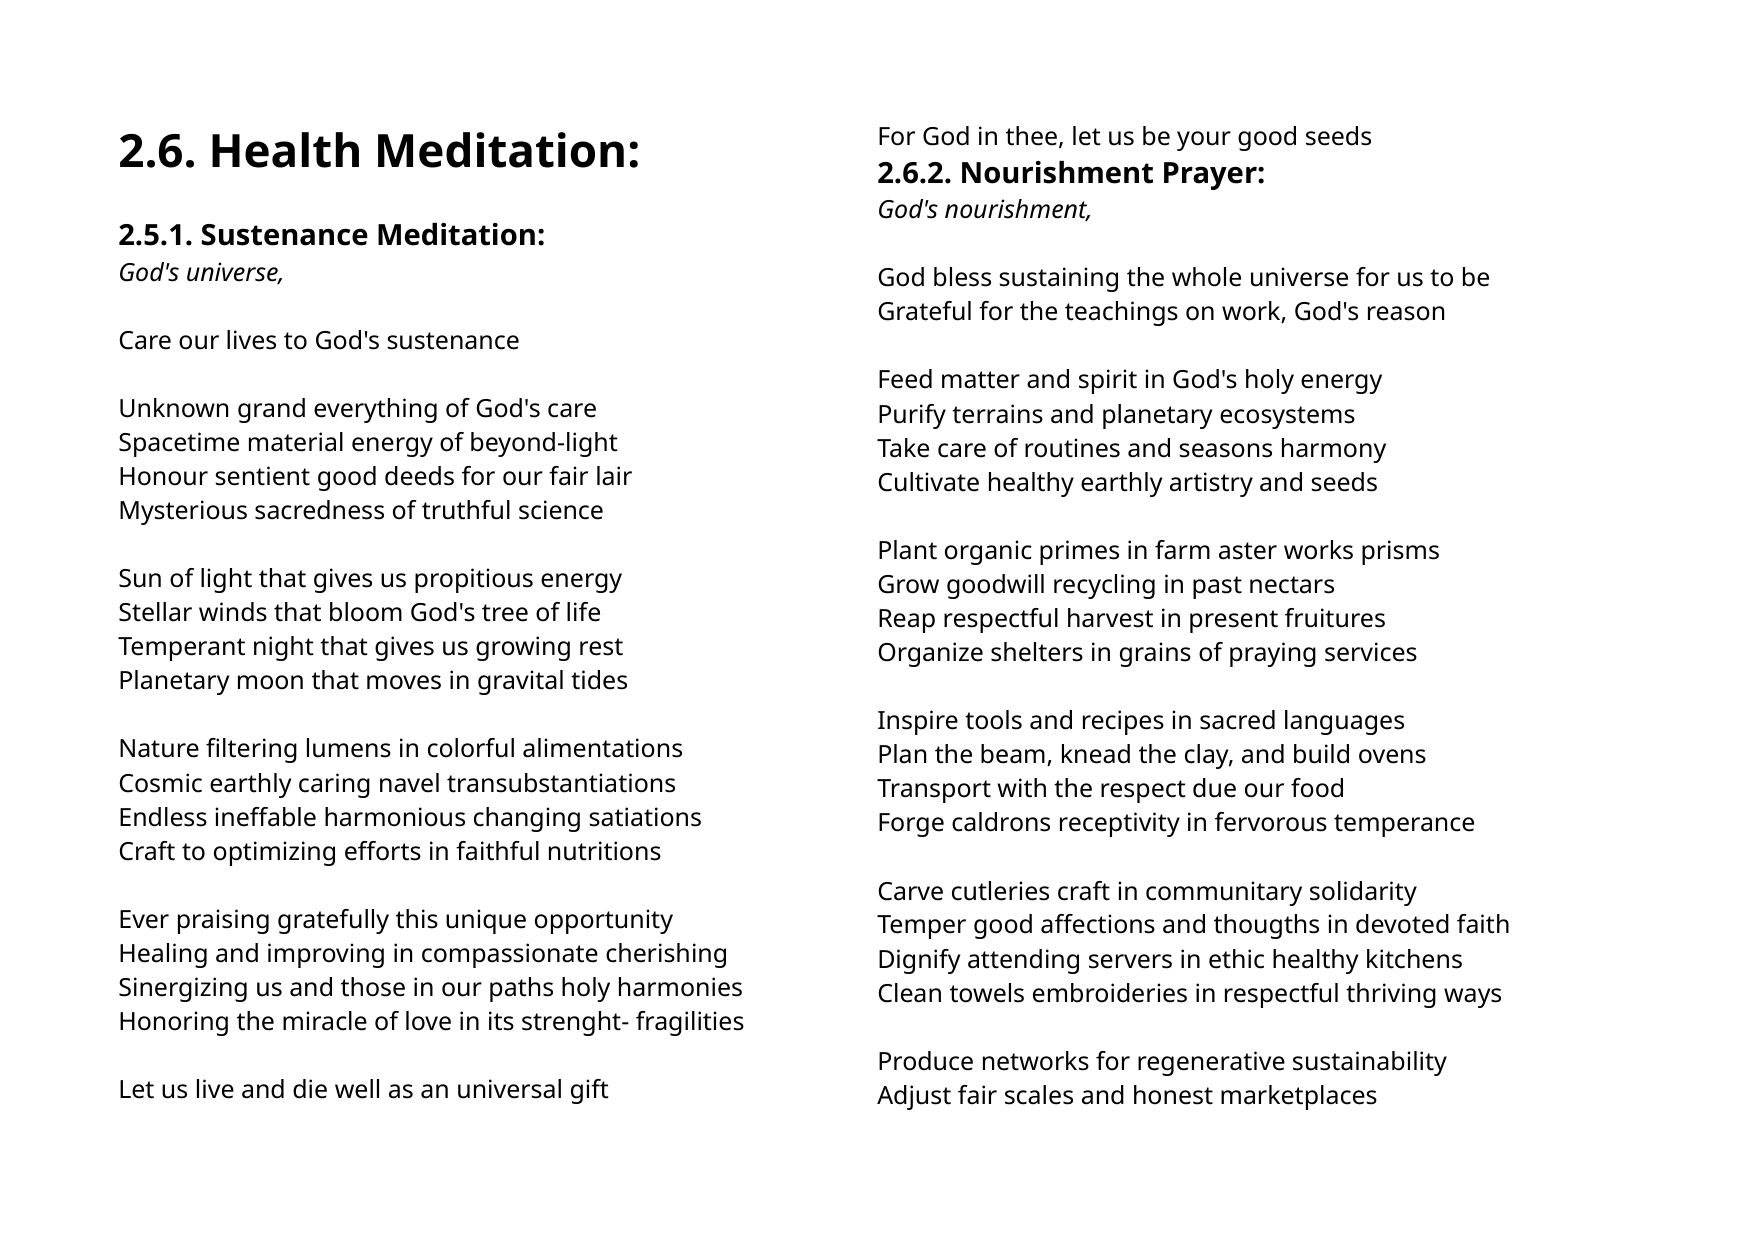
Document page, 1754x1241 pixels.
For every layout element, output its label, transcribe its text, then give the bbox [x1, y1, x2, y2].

text 2.6.2. Nourishment Prayer: [877, 152, 1636, 192]
text For God in thee, let us be your good seeds [877, 118, 1636, 152]
text Cosmic earthly caring navel transubstantiations [118, 765, 877, 799]
text Feed matter and spirit in God's holy energy [877, 362, 1636, 396]
text Honoring the miracle of love in its strenght- fragilities [118, 1004, 877, 1038]
text Unknown grand everything of God's care [118, 391, 877, 424]
text Temper good affections and thougths in devoted faith [877, 907, 1636, 941]
text Planetary moon that moves in gravital tides [118, 663, 877, 697]
text Ever praising gratefully this unique opportunity [118, 901, 877, 936]
text Produce networks for regenerative sustainability [877, 1043, 1636, 1077]
text Nature filtering lumens in colorful alimentations [118, 731, 877, 765]
text Take care of routines and seasons harmony [877, 430, 1636, 464]
text Sinergizing us and those in our paths holy harmonies [118, 969, 877, 1004]
text Transport with the respect due our food [877, 771, 1636, 805]
text Let us live and die well as an universal gift [118, 1072, 877, 1106]
text Plan the beam, knead the clay, and build ovens [877, 737, 1636, 771]
text Purify terrains and planetary ecosystems [877, 396, 1636, 430]
text Dignify attending servers in ethic healthy kitchens [877, 941, 1636, 975]
text God's universe, [118, 254, 877, 288]
text Organize shelters in grains of praying services [877, 635, 1636, 669]
text 2.5.1. Sustenance Meditation: [118, 214, 877, 254]
text Grow goodwill recycling in past nectars [877, 567, 1636, 601]
text Care our lives to God's sustenance [118, 322, 877, 356]
text Cultivate healthy earthly artistry and seeds [877, 464, 1636, 498]
text Reap respectful harvest in present fruitures [877, 601, 1636, 635]
text Plant organic primes in farm aster works prisms [877, 532, 1636, 567]
text God bless sustaining the whole universe for us to be [877, 260, 1636, 294]
text Craft to optimizing efforts in faithful nutritions [118, 833, 877, 867]
text Grateful for the teachings on work, God's reason [877, 294, 1636, 328]
text God's nourishment, [877, 192, 1636, 226]
text Inspire tools and recipes in sacred languages [877, 703, 1636, 737]
text Mysterious sacredness of truthful science [118, 493, 877, 527]
text Stellar winds that bloom God's tree of life [118, 595, 877, 629]
text Temperant night that gives us growing rest [118, 629, 877, 663]
text 2.6. Health Meditation: [118, 118, 877, 181]
text Forge caldrons receptivity in fervorous temperance [877, 805, 1636, 839]
text Honour sentient good deeds for our fair lair [118, 459, 877, 493]
text Healing and improving in compassionate cherishing [118, 936, 877, 969]
text Adjust fair scales and honest marketplaces [877, 1077, 1636, 1112]
text Carve cutleries craft in communitary solidarity [877, 873, 1636, 907]
text Endless ineffable harmonious changing satiations [118, 799, 877, 833]
text Spacetime material energy of beyond-light [118, 424, 877, 459]
text Clean towels embroideries in respectful thriving ways [877, 975, 1636, 1009]
text Sun of light that gives us propitious energy [118, 561, 877, 595]
